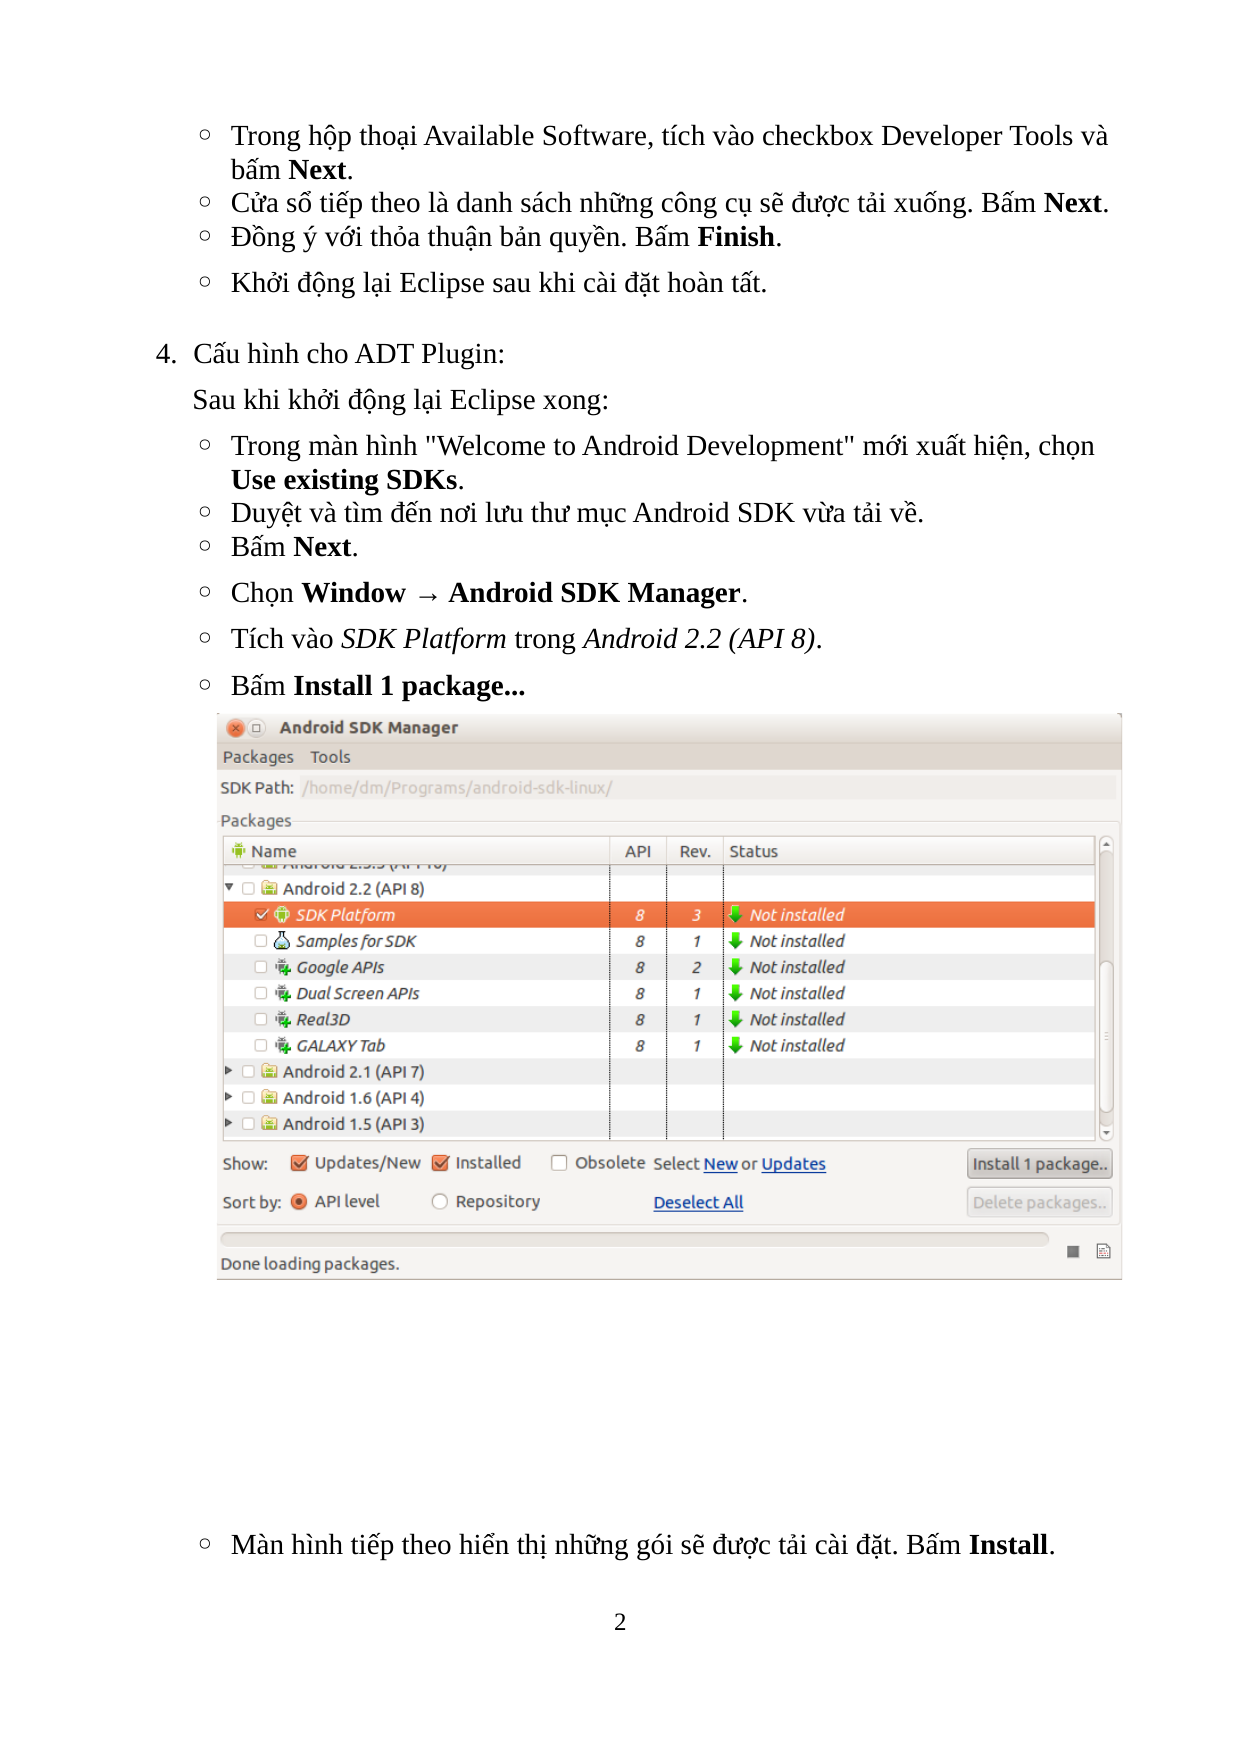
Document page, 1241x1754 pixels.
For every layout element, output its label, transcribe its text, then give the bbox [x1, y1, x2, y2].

list Bấm Next. [193, 529, 1122, 563]
list Chọn Window → Android SDK Manager. [193, 575, 1122, 609]
list Bấm Install 1 package... [193, 668, 1122, 701]
list Tích vào SDK Platform trong Android 2.2 (API 8). [193, 621, 1122, 655]
list Khởi động lại Eclipse sau khi cài đặt hoàn tất. [193, 265, 1122, 299]
list Màn hình tiếp theo hiển thị những gói sẽ được tải cài đặt. Bấm Install. [193, 1527, 1122, 1561]
list Trong hộp thoại Available Software, tích vào checkbox Developer Tools và bấm Next. [193, 118, 1122, 185]
subtitle Cấu hình cho ADT Plugin: [156, 336, 1122, 370]
list Đồng ý với thỏa thuận bản quyền. Bấm Finish. [193, 219, 1122, 253]
picture [216, 713, 1123, 1280]
list Trong màn hình "Welcome to Android Development" mới xuất hiện, chọn Use existing SDKs. [193, 428, 1122, 496]
list Duyệt và tìm đến nơi lưu thư mục Android SDK vừa tải về. [193, 496, 1122, 529]
list Cửa sổ tiếp theo là danh sách những công cụ sẽ được tải xuống. Bấm Next. [193, 185, 1122, 219]
text Sau khi khởi động lại Eclipse xong: [192, 382, 1122, 416]
